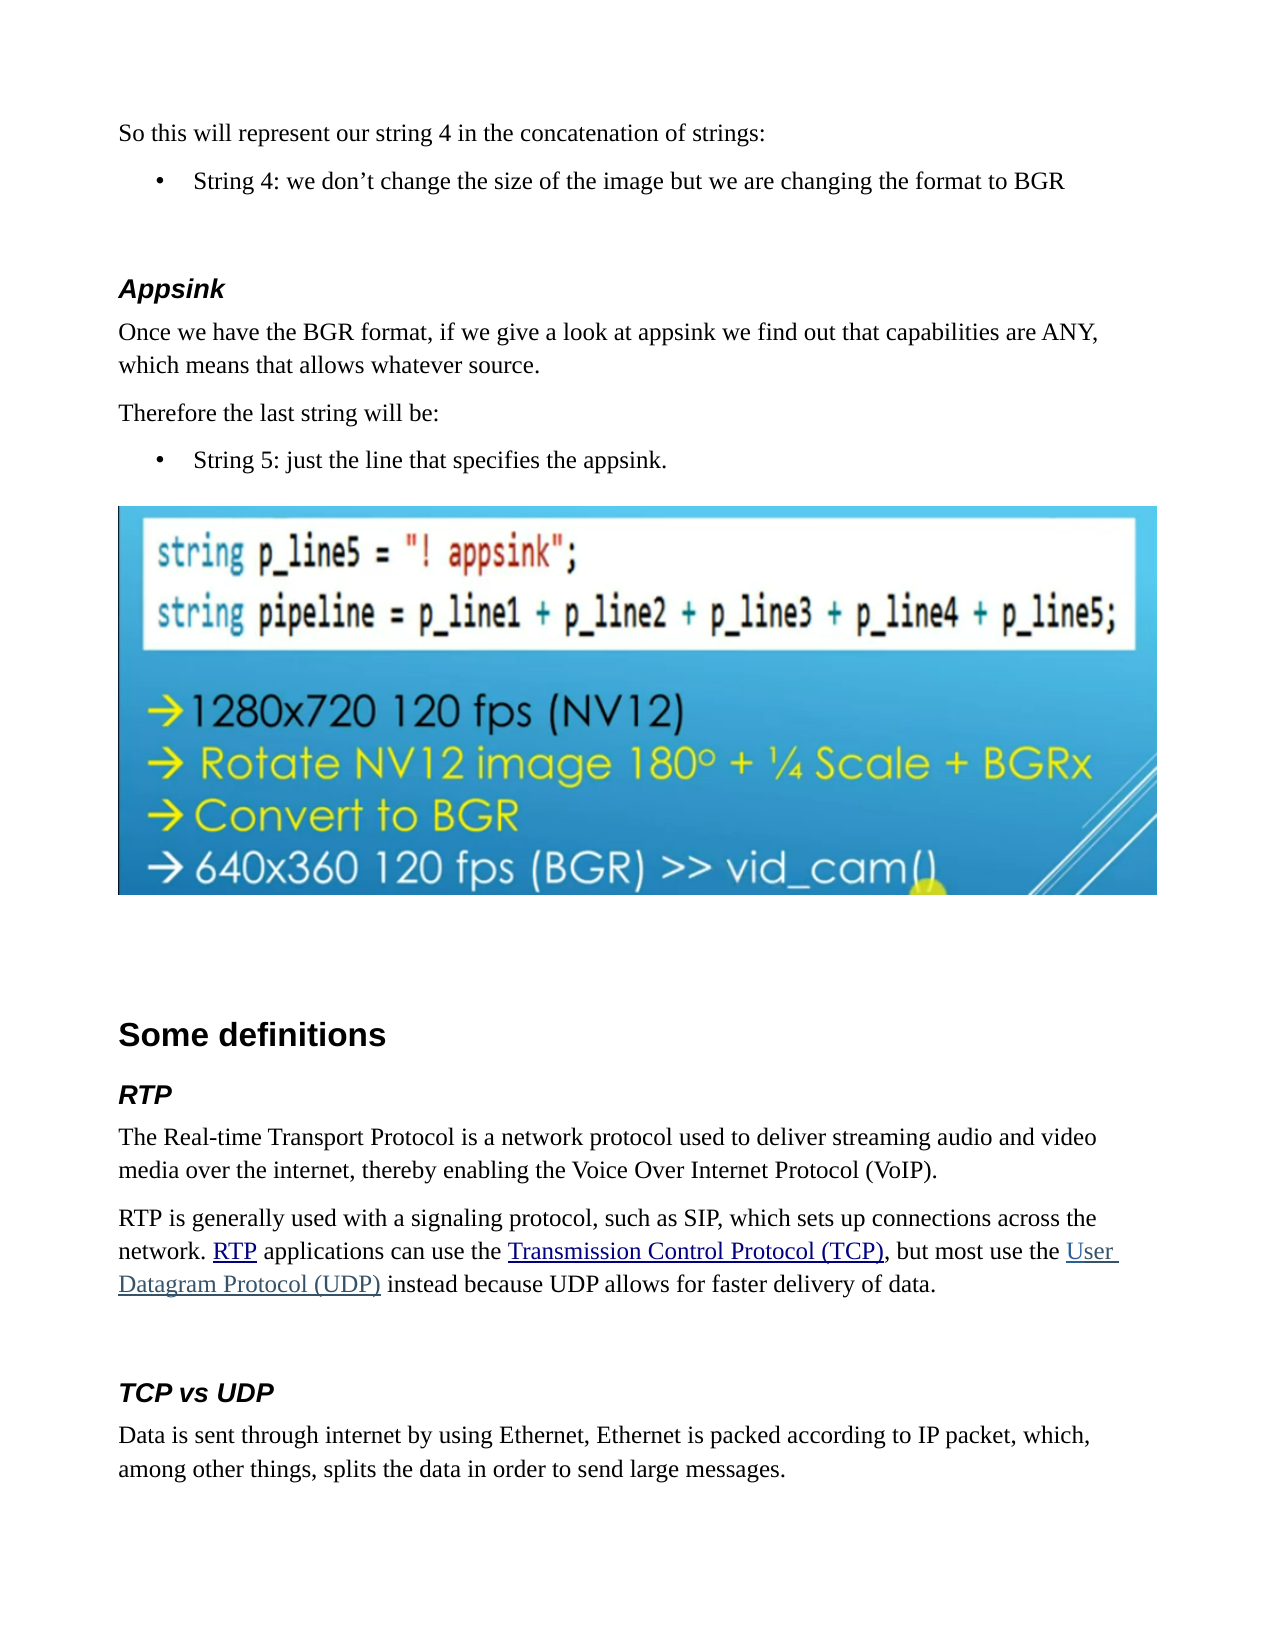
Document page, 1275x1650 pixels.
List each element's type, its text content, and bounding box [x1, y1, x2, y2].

text The Real-time Transport Protocol is a network protocol used to deliver streaming audio and video media over the internet, thereby enabling the Voice Over Internet Protocol (VoIP). [118, 1122, 1157, 1184]
text So this will represent our string 4 in the concatenation of strings: [118, 118, 1157, 147]
list String 5: just the line that specifies the appsink. [156, 445, 1157, 474]
text Once we have the BGR format, if we give a look at appsink we find out that capabilities are ANY, which means that allows whatever source. [118, 317, 1157, 379]
text Data is sent through internet by using Ethernet, Ethernet is packed according to IP packet, which, among other things, splits the data in order to send large messages. [118, 1421, 1157, 1482]
subtitle Some definitions [118, 1015, 1157, 1054]
subtitle TCP vs UDP [118, 1377, 1157, 1408]
picture [118, 506, 1157, 895]
list String 4: we don’t change the size of the image but we are changing the format to BGR [156, 166, 1157, 194]
text RTP is generally used with a signaling protocol, such as SIP, which sets up connections across the network. RTP applications can use the Transmission Control Protocol (TCP), but most use the User Datagram Protocol (UDP) instead because UDP allows for faster delivery of data. [118, 1203, 1157, 1298]
subtitle Appsink [118, 273, 1157, 305]
subtitle RTP [118, 1079, 1157, 1110]
text Therefore the last string will be: [118, 398, 1157, 427]
